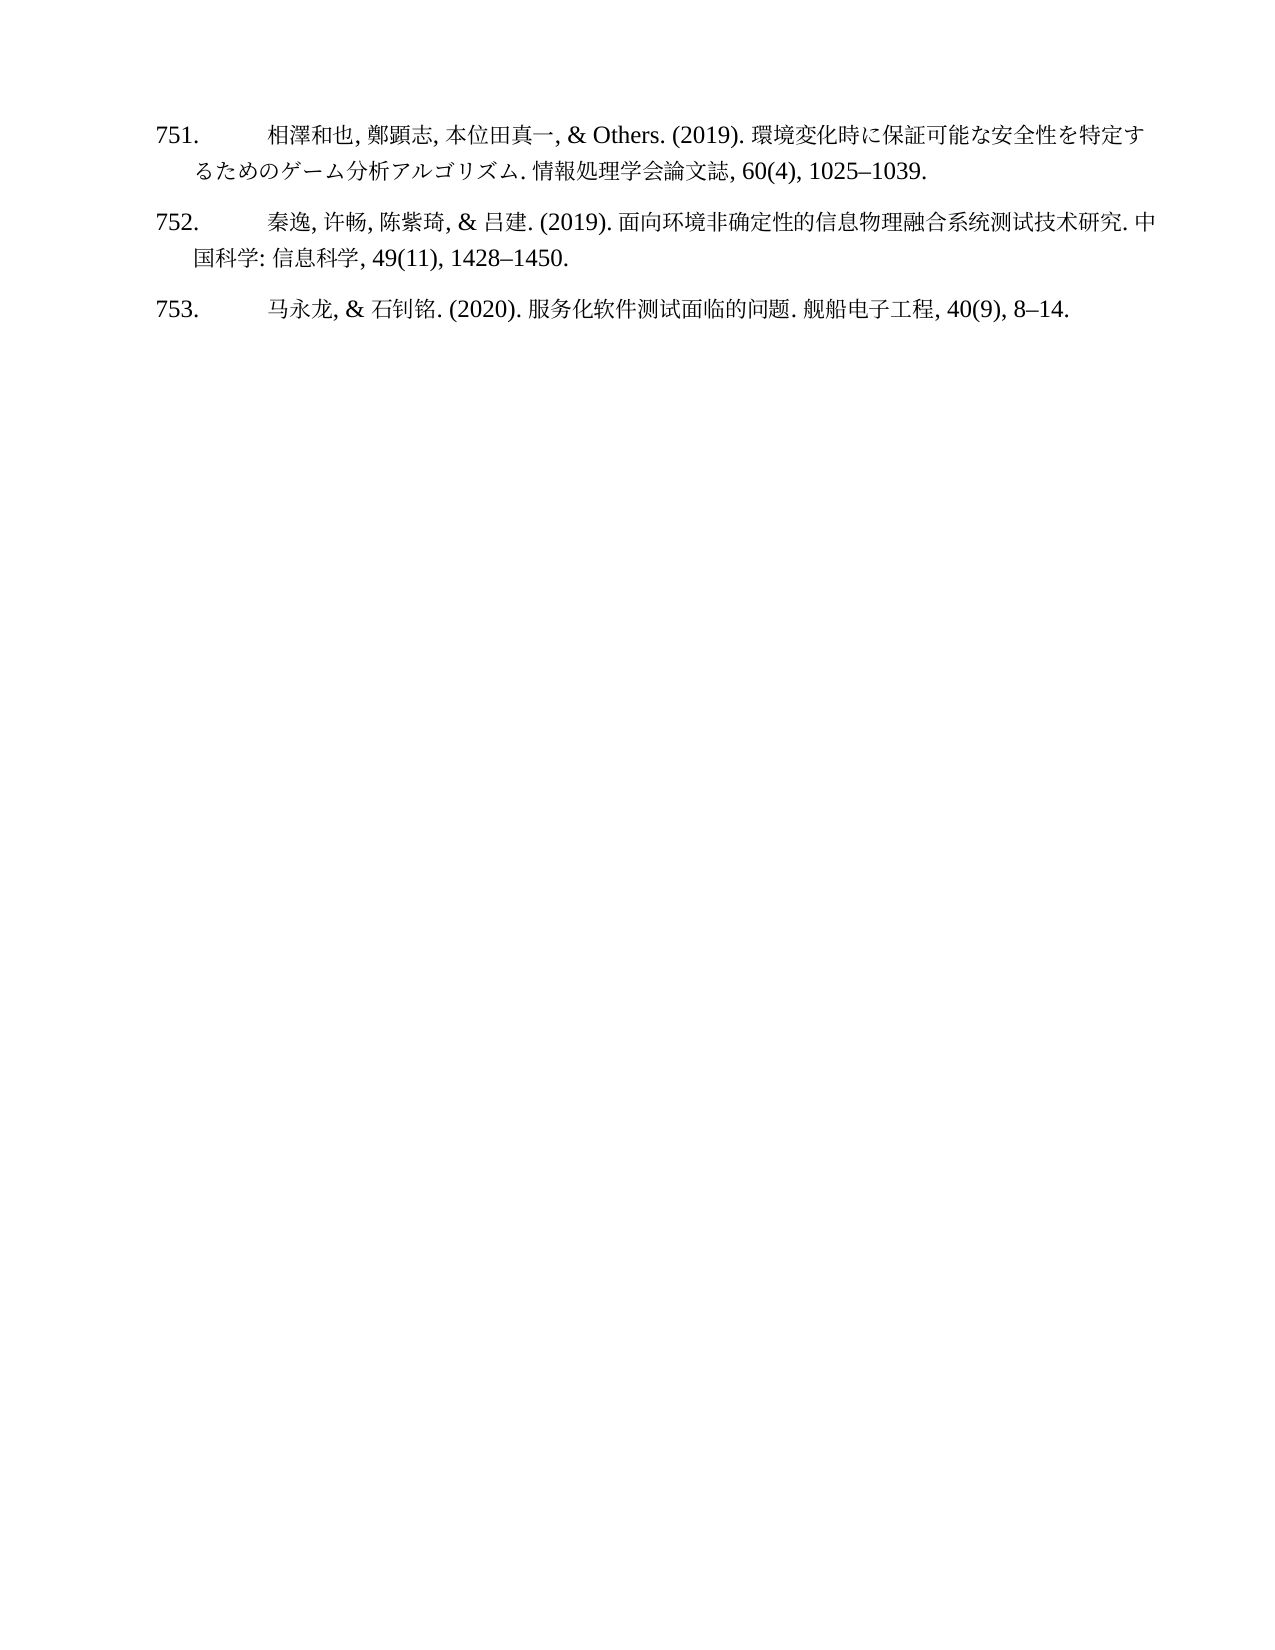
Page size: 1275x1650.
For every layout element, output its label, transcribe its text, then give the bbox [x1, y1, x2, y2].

list 马永龙, & 石钊铭. (2020). 服务化软件测试面临的问题. 舰船电子工程, 40(9), 8–14. [155, 292, 1157, 323]
list 秦逸, 许畅, 陈紫琦, & 吕建. (2019). 面向环境非确定性的信息物理融合系统测试技术研究. 中国科学: 信息科学, 49(11), 1428–1450. [155, 205, 1157, 273]
list 相澤和也, 鄭顕志, 本位田真一, & Others. (2019). 環境変化時に保証可能な安全性を特定するためのゲーム分析アルゴリズム. 情報処理学会論文誌, 60(4), 1025–1039. [155, 118, 1157, 186]
